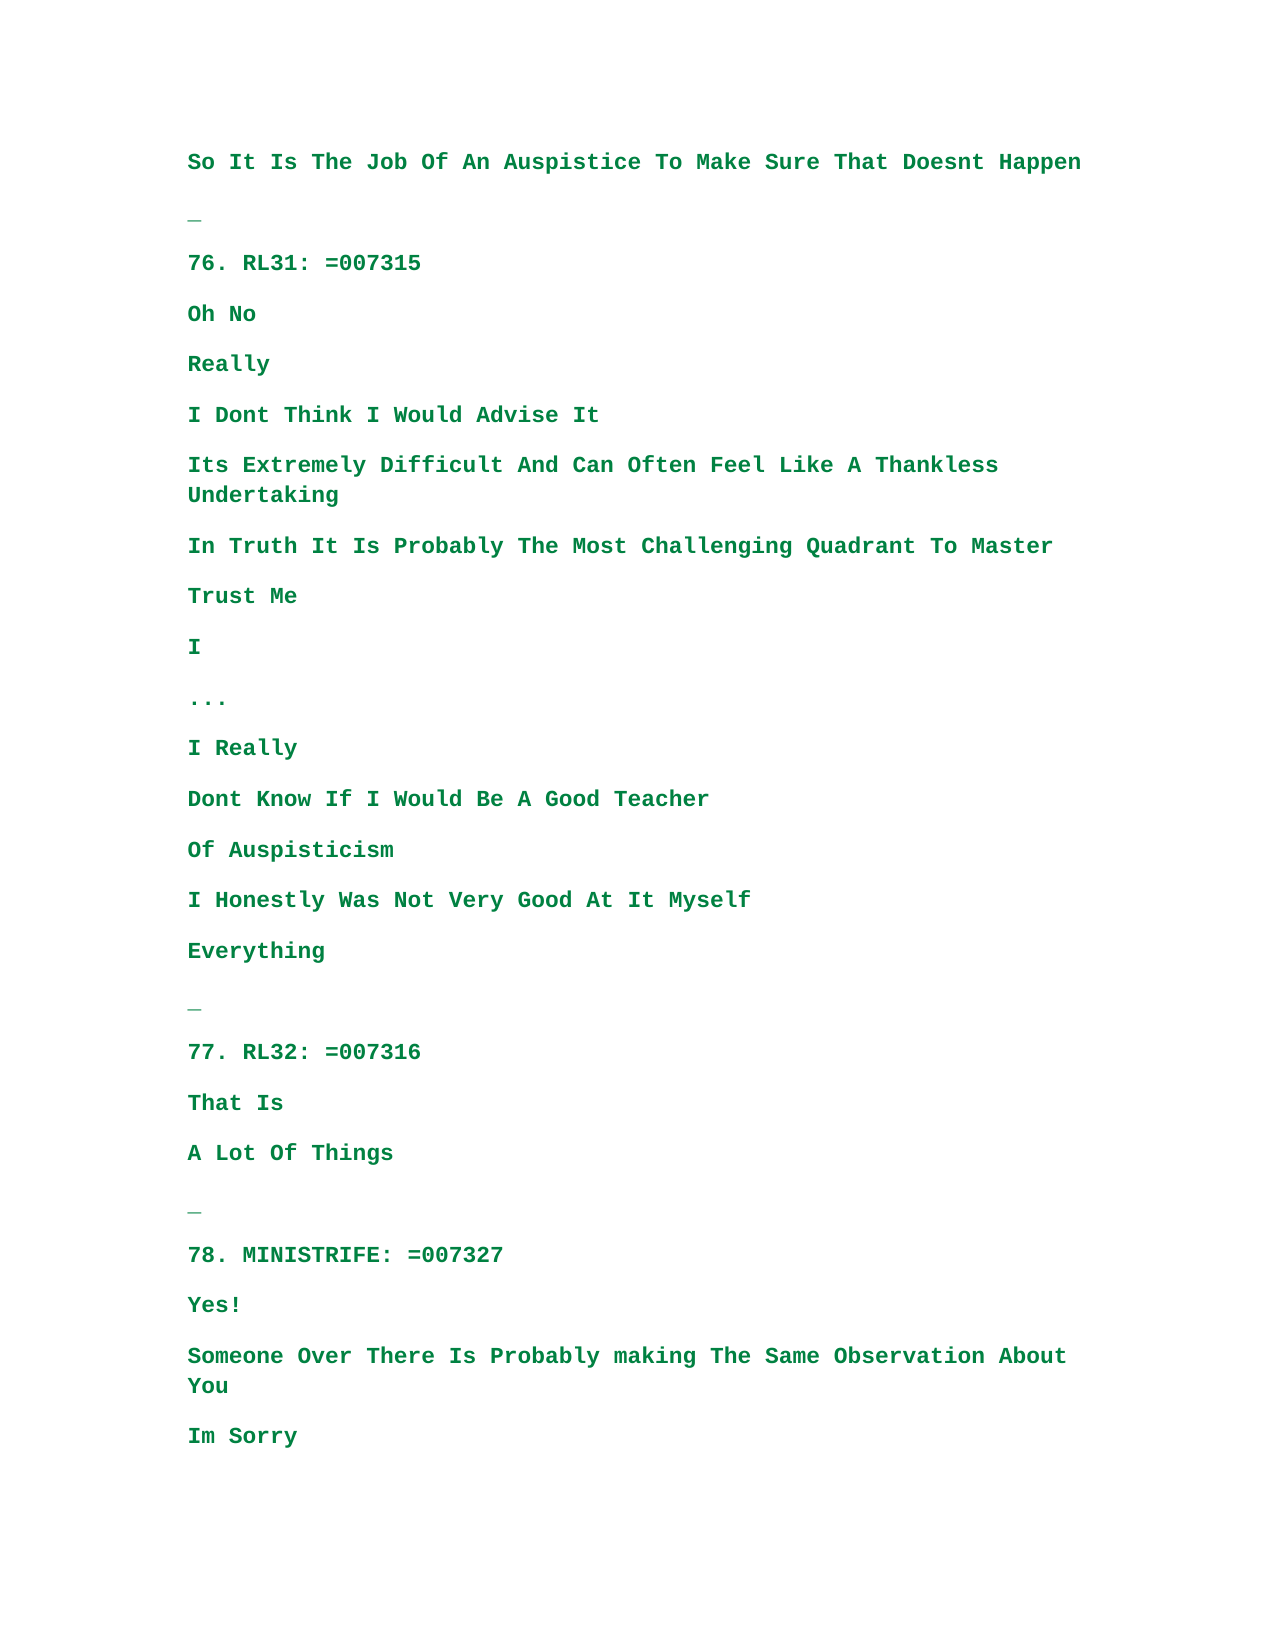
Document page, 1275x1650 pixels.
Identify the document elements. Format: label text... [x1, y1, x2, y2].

text 77. RL32: =007316 [187, 1040, 1087, 1066]
text Someone Over There Is Probably making The Same Observation About You [187, 1344, 1087, 1400]
text In Truth It Is Probably The Most Challenging Quadrant To Master [187, 534, 1087, 560]
text I Dont Think I Would Advise It [187, 403, 1087, 429]
text ... [187, 686, 1087, 712]
text I Really [187, 737, 1087, 763]
text Im Sorry [187, 1424, 1087, 1451]
text 76. RL31: =007315 [187, 251, 1087, 277]
text Dont Know If I Would Be A Good Teacher [187, 787, 1087, 813]
text _ [187, 990, 1087, 1016]
text So It Is The Job Of An Auspistice To Make Sure That Doesnt Happen [187, 150, 1087, 176]
text Its Extremely Difficult And Can Often Feel Like A Thankless Undertaking [187, 454, 1087, 509]
text Trust Me [187, 585, 1087, 611]
text I [187, 635, 1087, 661]
text A Lot Of Things [187, 1142, 1087, 1168]
text Everything [187, 939, 1087, 965]
text Of Auspisticism [187, 838, 1087, 864]
text Really [187, 352, 1087, 378]
text That Is [187, 1091, 1087, 1117]
text Oh No [187, 302, 1087, 328]
text _ [187, 1192, 1087, 1218]
text I Honestly Was Not Very Good At It Myself [187, 888, 1087, 914]
text 78. MINISTRIFE: =007327 [187, 1243, 1087, 1269]
text Yes! [187, 1293, 1087, 1319]
text _ [187, 201, 1087, 227]
